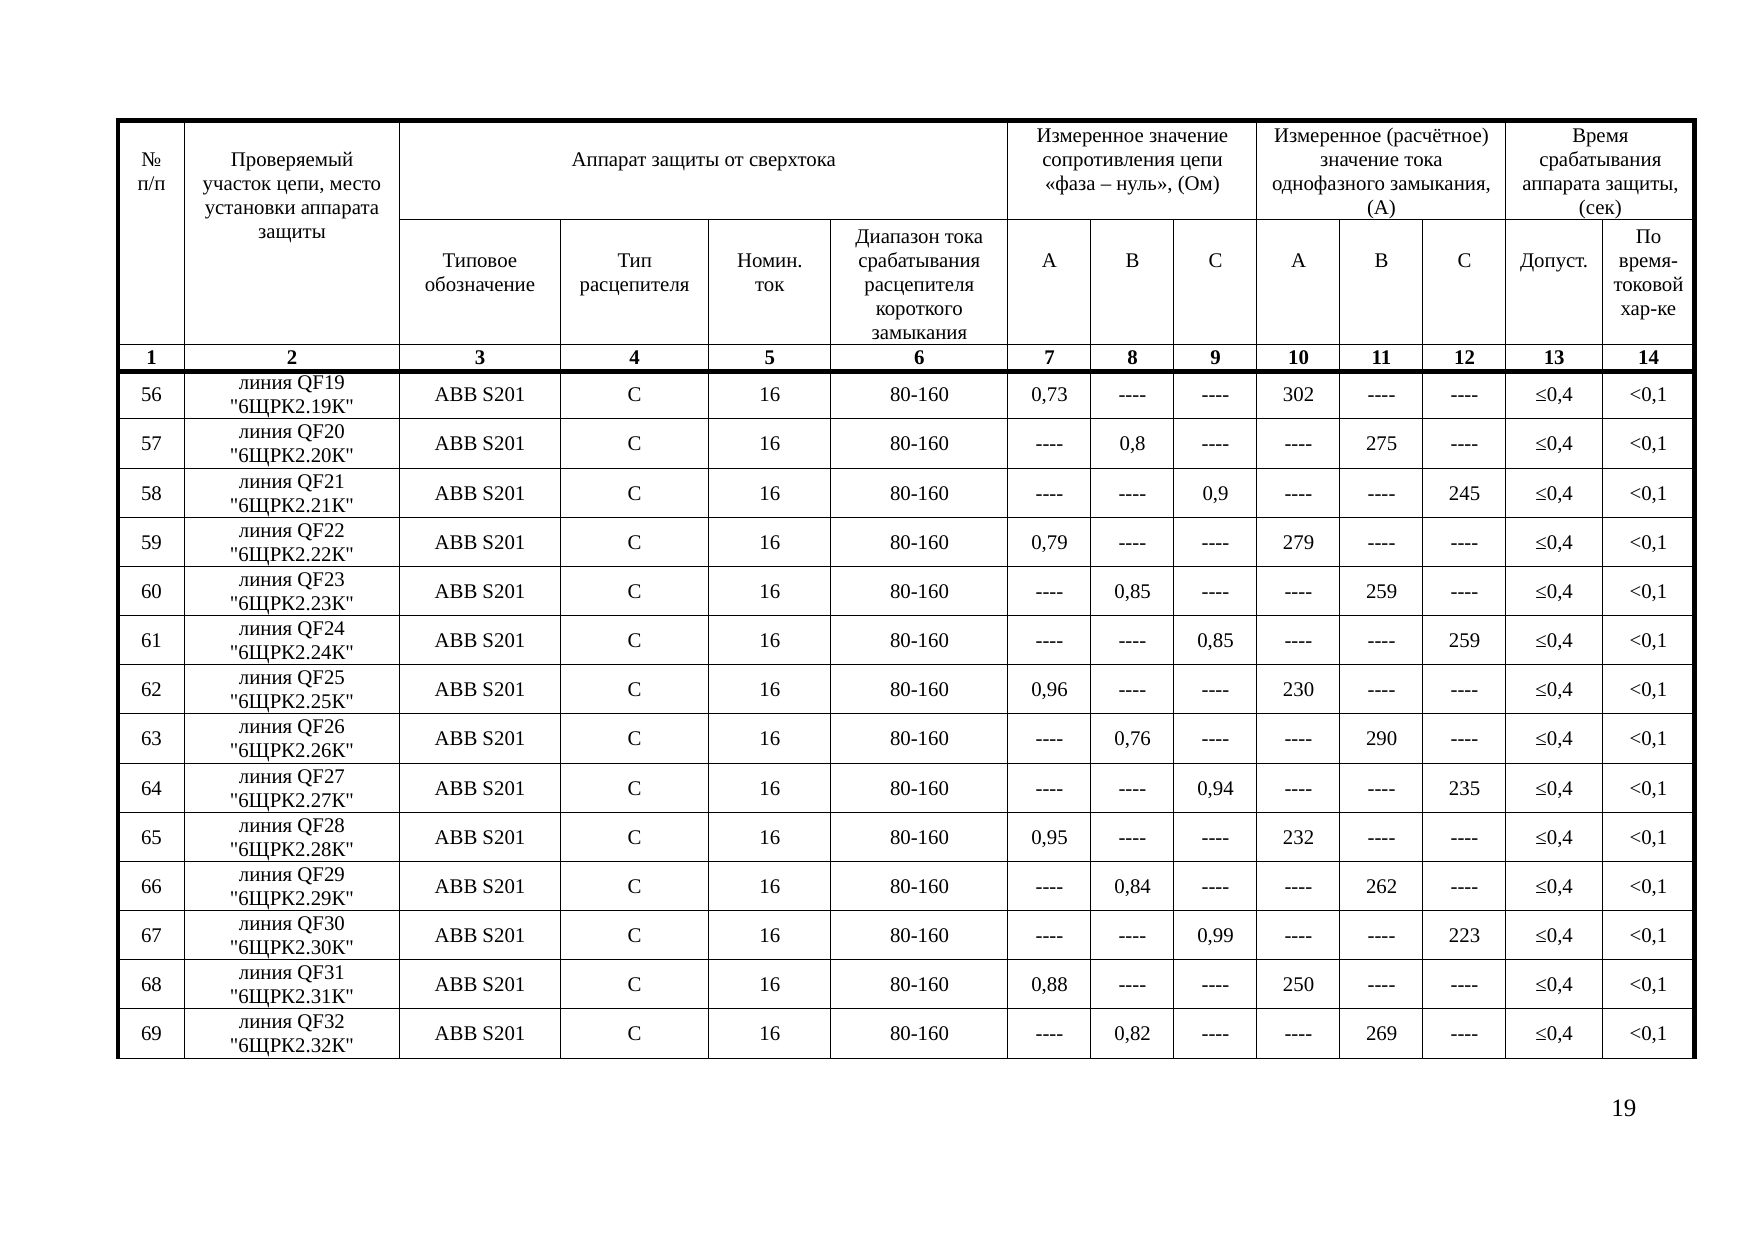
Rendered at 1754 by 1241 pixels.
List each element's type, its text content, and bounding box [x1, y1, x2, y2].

table_cell линия QF20 "6ЩРК2.20К" [185, 419, 399, 467]
table_cell 4 [561, 345, 708, 369]
table_cell линия QF27 "6ЩРК2.27К" [185, 764, 399, 812]
table_cell ---- [1174, 567, 1256, 615]
table_cell <0,1 [1603, 616, 1692, 664]
table_cell 69 [120, 1009, 184, 1057]
table_cell ---- [1257, 469, 1339, 517]
table_cell <0,1 [1603, 469, 1692, 517]
table_cell 80-160 [831, 469, 1007, 517]
table_cell 16 [709, 960, 830, 1008]
table_cell 16 [709, 714, 830, 762]
table_cell 16 [709, 911, 830, 959]
table_cell B [1091, 220, 1173, 344]
table_cell ABB S201 [400, 419, 560, 467]
table_cell ---- [1174, 714, 1256, 762]
table_cell 56 [120, 374, 184, 418]
table_cell ---- [1257, 616, 1339, 664]
table_cell <0,1 [1603, 567, 1692, 615]
table_cell 250 [1257, 960, 1339, 1008]
table_header Аппарат защиты от сверхтока [400, 123, 1007, 219]
table_cell ---- [1174, 960, 1256, 1008]
table_cell линия QF29 "6ЩРК2.29К" [185, 862, 399, 910]
table_header Проверяемый участок цепи, место установки аппарата защиты [185, 123, 399, 344]
table_cell ---- [1174, 813, 1256, 861]
table_cell ≤0,4 [1506, 960, 1602, 1008]
table_cell ---- [1340, 616, 1422, 664]
table_cell ---- [1423, 960, 1505, 1008]
table_cell Типовое обозначение [400, 220, 560, 344]
table_cell 10 [1257, 345, 1339, 369]
table_cell 5 [709, 345, 830, 369]
table_cell ---- [1423, 862, 1505, 910]
table_cell Тип расцепителя [561, 220, 708, 344]
table_cell 245 [1423, 469, 1505, 517]
table_cell ≤0,4 [1506, 567, 1602, 615]
table_cell ---- [1008, 567, 1090, 615]
table_cell 232 [1257, 813, 1339, 861]
table_cell 279 [1257, 518, 1339, 566]
table_cell 0,85 [1174, 616, 1256, 664]
table_cell C [561, 764, 708, 812]
table_cell C [561, 567, 708, 615]
table_cell 0,95 [1008, 813, 1090, 861]
table_cell 16 [709, 518, 830, 566]
table_cell 62 [120, 665, 184, 713]
table_cell 80-160 [831, 616, 1007, 664]
table_cell 80-160 [831, 960, 1007, 1008]
table_cell Номин. ток [709, 220, 830, 344]
table_cell 80-160 [831, 862, 1007, 910]
table_cell 8 [1091, 345, 1173, 369]
table_cell ---- [1340, 374, 1422, 418]
table_cell 12 [1423, 345, 1505, 369]
table_cell 11 [1340, 345, 1422, 369]
table_cell 290 [1340, 714, 1422, 762]
table_cell ---- [1423, 518, 1505, 566]
table_cell 80-160 [831, 567, 1007, 615]
table_cell ABB S201 [400, 813, 560, 861]
table_cell ---- [1091, 764, 1173, 812]
table_cell ≤0,4 [1506, 862, 1602, 910]
table_cell ---- [1008, 469, 1090, 517]
table_cell ---- [1423, 419, 1505, 467]
table_cell ABB S201 [400, 567, 560, 615]
table_cell линия QF23 "6ЩРК2.23К" [185, 567, 399, 615]
table_cell 302 [1257, 374, 1339, 418]
table_cell A [1257, 220, 1339, 344]
table_cell 16 [709, 1009, 830, 1057]
table_cell C [561, 419, 708, 467]
table_cell ---- [1340, 518, 1422, 566]
table_cell C [561, 374, 708, 418]
table_cell <0,1 [1603, 813, 1692, 861]
table_cell 58 [120, 469, 184, 517]
table_cell линия QF32 "6ЩРК2.32К" [185, 1009, 399, 1057]
table_cell 259 [1423, 616, 1505, 664]
table_cell ---- [1091, 469, 1173, 517]
table_cell 80-160 [831, 1009, 1007, 1057]
table_cell 65 [120, 813, 184, 861]
table_cell <0,1 [1603, 764, 1692, 812]
table_cell ---- [1340, 813, 1422, 861]
table_cell 16 [709, 764, 830, 812]
table_cell 57 [120, 419, 184, 467]
table_cell 0,94 [1174, 764, 1256, 812]
table_cell ---- [1340, 665, 1422, 713]
table_cell 66 [120, 862, 184, 910]
table_cell 16 [709, 567, 830, 615]
table_cell 67 [120, 911, 184, 959]
table_cell ABB S201 [400, 862, 560, 910]
table_cell C [1423, 220, 1505, 344]
table_cell ABB S201 [400, 665, 560, 713]
table_cell <0,1 [1603, 518, 1692, 566]
table_cell линия QF25 "6ЩРК2.25К" [185, 665, 399, 713]
table_cell 13 [1506, 345, 1602, 369]
table_cell C [561, 469, 708, 517]
table_cell ---- [1174, 862, 1256, 910]
table_cell ≤0,4 [1506, 518, 1602, 566]
table_cell 16 [709, 665, 830, 713]
table_cell 0,82 [1091, 1009, 1173, 1057]
table_cell ---- [1091, 665, 1173, 713]
table_cell Диапазон тока срабатывания расцепителя короткого замыкания [831, 220, 1007, 344]
table_cell ---- [1257, 862, 1339, 910]
table_cell 3 [400, 345, 560, 369]
table_cell ---- [1091, 813, 1173, 861]
table_cell 80-160 [831, 665, 1007, 713]
table_cell 0,88 [1008, 960, 1090, 1008]
table_cell ≤0,4 [1506, 813, 1602, 861]
table_cell 0,85 [1091, 567, 1173, 615]
table_cell линия QF28 "6ЩРК2.28К" [185, 813, 399, 861]
table_cell C [561, 518, 708, 566]
table_cell ---- [1174, 1009, 1256, 1057]
table_cell 16 [709, 813, 830, 861]
table_cell ---- [1257, 419, 1339, 467]
table_cell 63 [120, 714, 184, 762]
table_cell ---- [1091, 911, 1173, 959]
table_cell 80-160 [831, 374, 1007, 418]
table_cell ---- [1008, 1009, 1090, 1057]
table_cell ---- [1174, 374, 1256, 418]
table_header № п/п [120, 123, 184, 344]
table_cell <0,1 [1603, 714, 1692, 762]
table_cell 80-160 [831, 764, 1007, 812]
table_cell ---- [1257, 911, 1339, 959]
table_cell <0,1 [1603, 419, 1692, 467]
table_cell <0,1 [1603, 374, 1692, 418]
table_cell A [1008, 220, 1090, 344]
table_cell 259 [1340, 567, 1422, 615]
table_cell ---- [1257, 567, 1339, 615]
table_cell 0,76 [1091, 714, 1173, 762]
table_cell 61 [120, 616, 184, 664]
table_cell 223 [1423, 911, 1505, 959]
table_cell ---- [1008, 764, 1090, 812]
table_cell C [561, 862, 708, 910]
table_header Время срабатывания аппарата защиты, (сек) [1506, 123, 1692, 219]
table_cell линия QF31 "6ЩРК2.31К" [185, 960, 399, 1008]
table_cell линия QF21 "6ЩРК2.21К" [185, 469, 399, 517]
table_cell ≤0,4 [1506, 469, 1602, 517]
table_cell <0,1 [1603, 960, 1692, 1008]
table_cell 0,96 [1008, 665, 1090, 713]
table_cell 16 [709, 616, 830, 664]
table_cell 80-160 [831, 813, 1007, 861]
table_cell ---- [1091, 960, 1173, 1008]
table_cell 59 [120, 518, 184, 566]
table_cell 0,79 [1008, 518, 1090, 566]
table_cell ---- [1257, 764, 1339, 812]
table_cell ABB S201 [400, 764, 560, 812]
table_cell 230 [1257, 665, 1339, 713]
table_cell 64 [120, 764, 184, 812]
table_cell 16 [709, 862, 830, 910]
table_cell ≤0,4 [1506, 419, 1602, 467]
table_cell 0,73 [1008, 374, 1090, 418]
table_cell ABB S201 [400, 518, 560, 566]
table_cell C [561, 1009, 708, 1057]
table_cell 14 [1603, 345, 1692, 369]
table_cell ---- [1423, 813, 1505, 861]
table_header Измеренное значение сопротивления цепи «фаза – нуль», (Ом) [1008, 123, 1256, 219]
table_cell ---- [1091, 374, 1173, 418]
table_cell ---- [1008, 911, 1090, 959]
table_cell ABB S201 [400, 616, 560, 664]
table_cell ---- [1423, 567, 1505, 615]
table_cell ABB S201 [400, 374, 560, 418]
table_cell 80-160 [831, 518, 1007, 566]
table_cell ---- [1008, 714, 1090, 762]
table_cell 1 [120, 345, 184, 369]
table_cell ≤0,4 [1506, 911, 1602, 959]
table_cell ---- [1340, 911, 1422, 959]
table_cell ---- [1008, 862, 1090, 910]
table_cell 80-160 [831, 911, 1007, 959]
table_cell 80-160 [831, 419, 1007, 467]
table_cell ---- [1423, 374, 1505, 418]
table_cell 0,9 [1174, 469, 1256, 517]
table_cell ---- [1340, 469, 1422, 517]
table_cell ---- [1091, 518, 1173, 566]
table_cell ABB S201 [400, 469, 560, 517]
table_cell C [561, 960, 708, 1008]
table_cell ---- [1008, 419, 1090, 467]
table_cell 7 [1008, 345, 1090, 369]
table_cell ---- [1091, 616, 1173, 664]
table_cell 16 [709, 374, 830, 418]
table_cell ABB S201 [400, 960, 560, 1008]
table_cell 2 [185, 345, 399, 369]
table_cell C [561, 665, 708, 713]
table_cell 0,84 [1091, 862, 1173, 910]
table_cell ---- [1257, 714, 1339, 762]
table_header Измеренное (расчётное) значение тока однофазного замыкания, (А) [1257, 123, 1505, 219]
table_cell 9 [1174, 345, 1256, 369]
table_cell 269 [1340, 1009, 1422, 1057]
table_cell ---- [1008, 616, 1090, 664]
table_cell 68 [120, 960, 184, 1008]
table_cell ---- [1174, 518, 1256, 566]
table_cell B [1340, 220, 1422, 344]
table_cell 80-160 [831, 714, 1007, 762]
table_cell 16 [709, 469, 830, 517]
table_cell C [561, 714, 708, 762]
table_cell <0,1 [1603, 665, 1692, 713]
table_cell 0,99 [1174, 911, 1256, 959]
table_cell 60 [120, 567, 184, 615]
table_cell линия QF19 "6ЩРК2.19К" [185, 374, 399, 418]
table_cell 6 [831, 345, 1007, 369]
table_cell линия QF24 "6ЩРК2.24К" [185, 616, 399, 664]
table_cell ≤0,4 [1506, 665, 1602, 713]
table_cell ≤0,4 [1506, 1009, 1602, 1057]
table_cell ABB S201 [400, 1009, 560, 1057]
table_cell 275 [1340, 419, 1422, 467]
table_cell ---- [1174, 419, 1256, 467]
table_cell ABB S201 [400, 714, 560, 762]
table_cell ≤0,4 [1506, 374, 1602, 418]
table_cell 0,8 [1091, 419, 1173, 467]
table_cell линия QF22 "6ЩРК2.22К" [185, 518, 399, 566]
table_cell <0,1 [1603, 911, 1692, 959]
table_cell ---- [1257, 1009, 1339, 1057]
table_cell Допуст. [1506, 220, 1602, 344]
table_cell ---- [1423, 1009, 1505, 1057]
table_cell 16 [709, 419, 830, 467]
table_cell ---- [1340, 960, 1422, 1008]
table_cell ---- [1340, 764, 1422, 812]
table_cell ABB S201 [400, 911, 560, 959]
table_cell ≤0,4 [1506, 616, 1602, 664]
table_cell <0,1 [1603, 862, 1692, 910]
table_cell C [561, 616, 708, 664]
table_cell ≤0,4 [1506, 714, 1602, 762]
table_cell ---- [1423, 665, 1505, 713]
table_cell C [1174, 220, 1256, 344]
table_cell линия QF30 "6ЩРК2.30К" [185, 911, 399, 959]
table_cell ---- [1423, 714, 1505, 762]
table_cell 235 [1423, 764, 1505, 812]
table_cell C [561, 813, 708, 861]
table_cell <0,1 [1603, 1009, 1692, 1057]
table_cell ---- [1174, 665, 1256, 713]
table_cell ≤0,4 [1506, 764, 1602, 812]
table_cell 262 [1340, 862, 1422, 910]
table_cell C [561, 911, 708, 959]
table_cell линия QF26 "6ЩРК2.26К" [185, 714, 399, 762]
table_cell По время- токовой хар-ке [1603, 220, 1692, 344]
